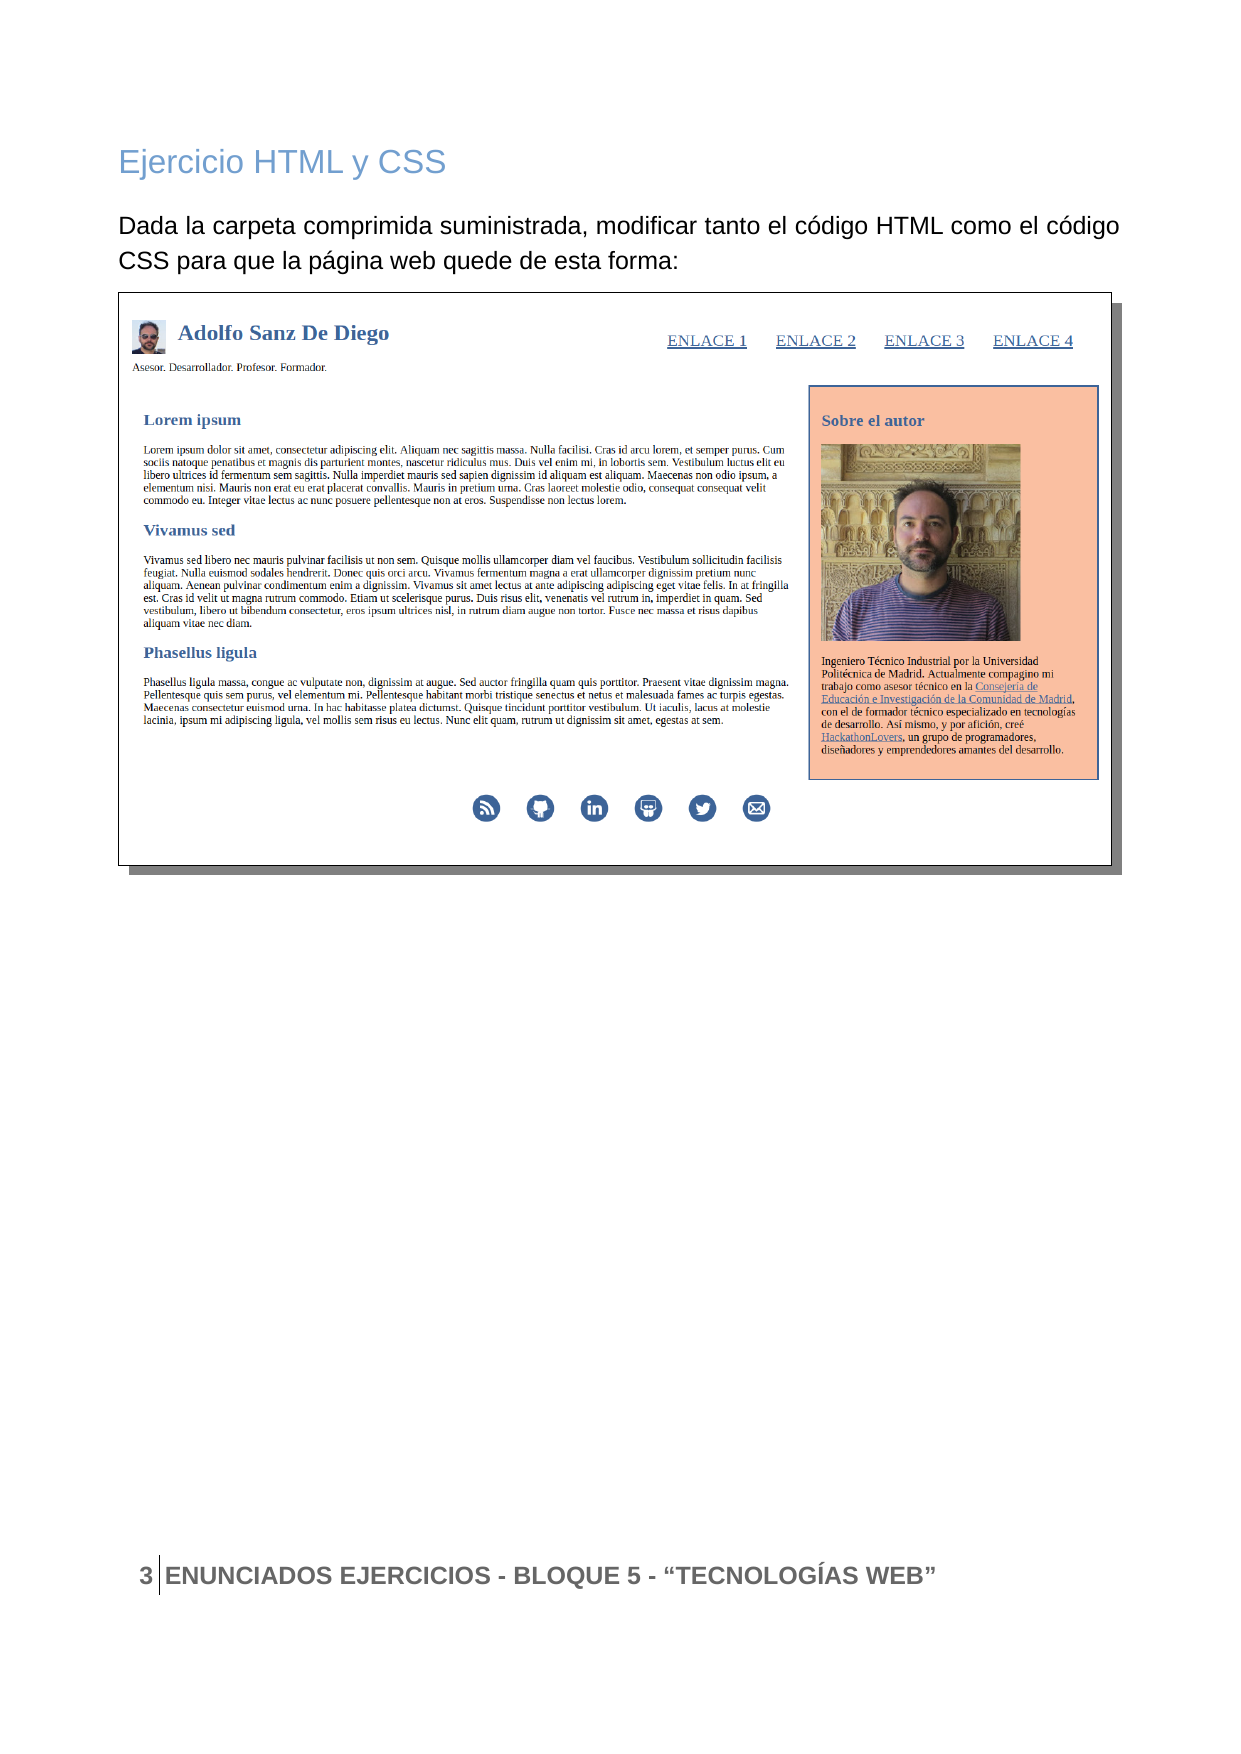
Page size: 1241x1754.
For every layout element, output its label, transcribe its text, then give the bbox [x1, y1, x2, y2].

picture [121, 295, 1109, 862]
subtitle Ejercicio HTML y CSS [118, 142, 1122, 180]
text Dada la carpeta comprimida suministrada, modificar tanto el código HTML como el código CSS para que la página web quede de esta forma: [118, 211, 1122, 274]
